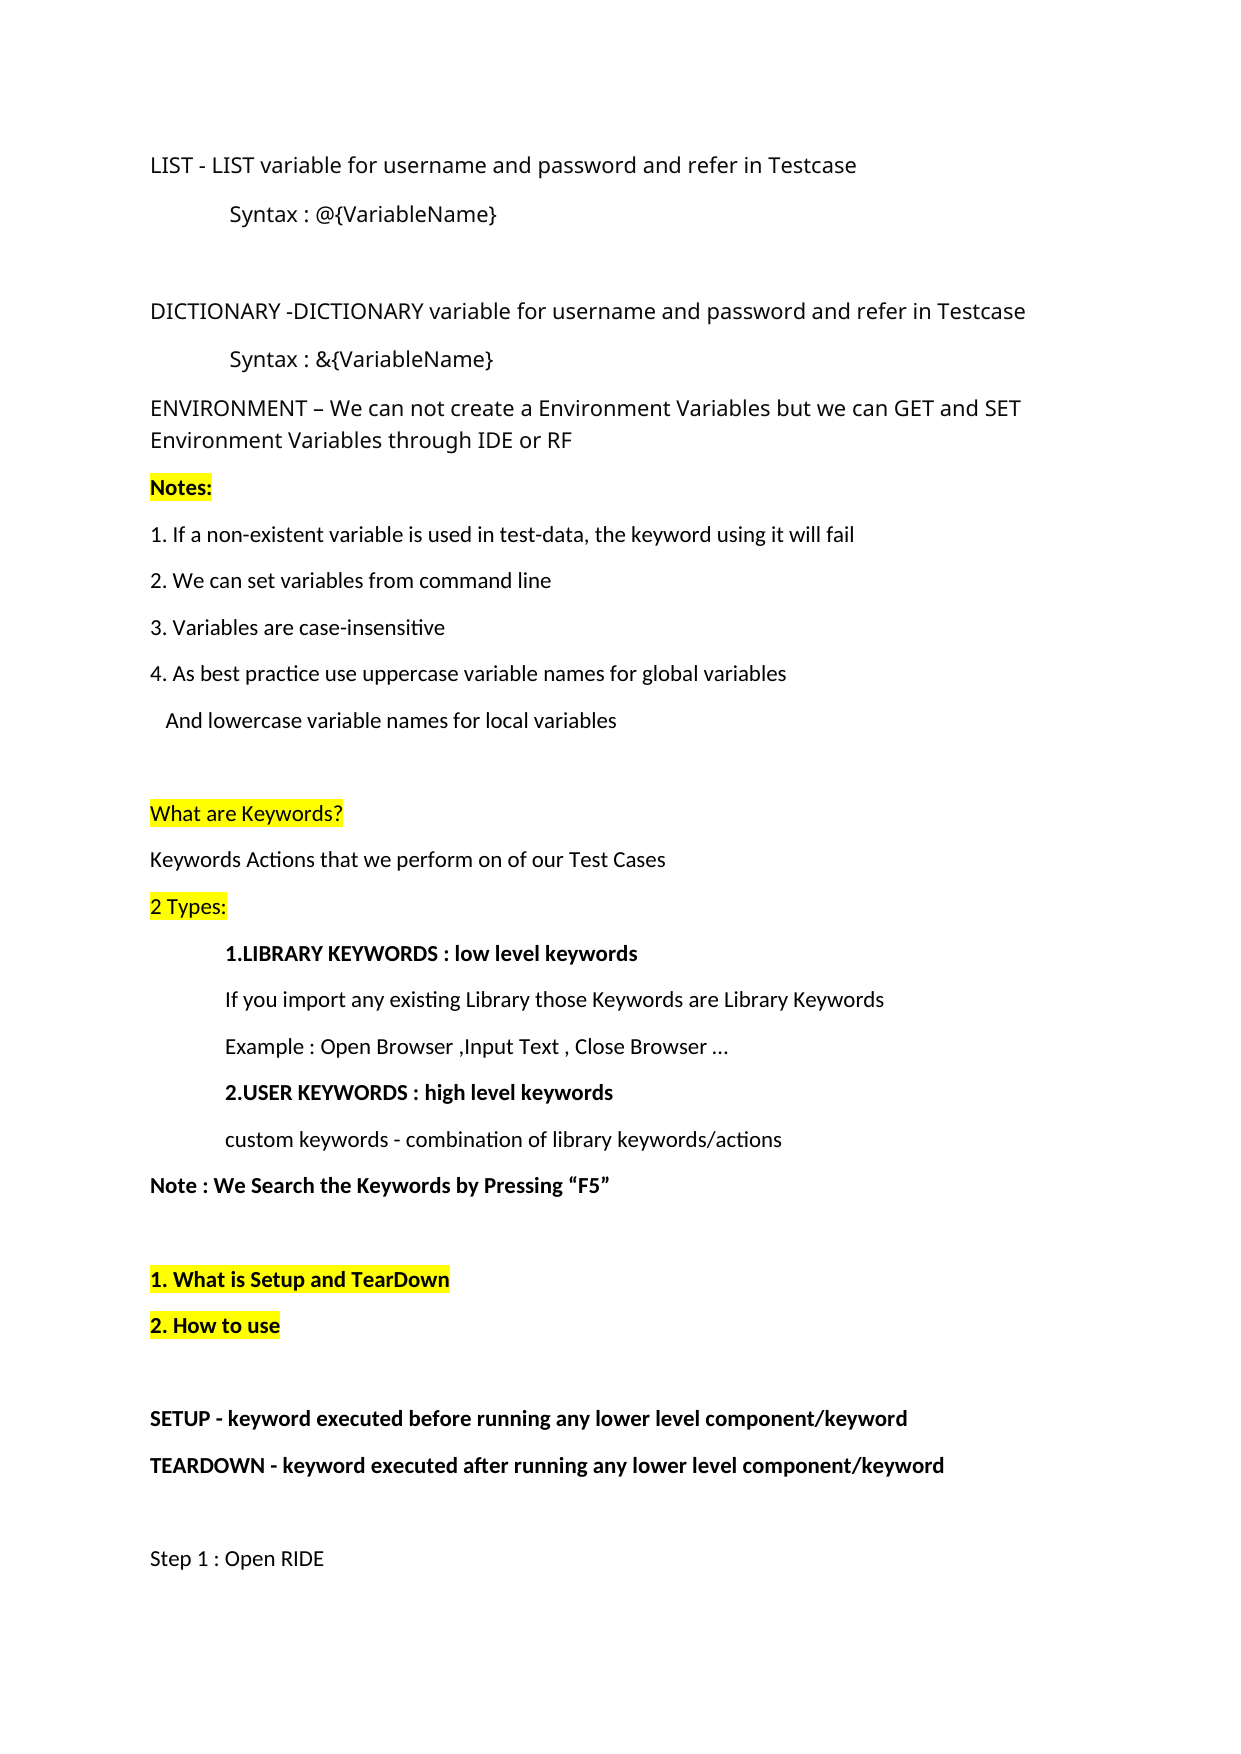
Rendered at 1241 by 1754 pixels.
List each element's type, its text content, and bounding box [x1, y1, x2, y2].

text 4. As best practice use uppercase variable names for global variables [150, 659, 1090, 687]
text Notes: [150, 473, 1090, 501]
text And lowercase variable names for local variables [150, 706, 1090, 734]
text SETUP - keyword executed before running any lower level component/keyword [150, 1404, 1090, 1432]
text 1. What is Setup and TearDown [150, 1265, 1090, 1293]
text 2.USER KEYWORDS : high level keywords [150, 1078, 1090, 1106]
text Syntax : &{VariableName} [150, 344, 1090, 374]
text Step 1 : Open RIDE [150, 1544, 1090, 1572]
text If you import any existing Library those Keywords are Library Keywords [150, 985, 1090, 1013]
text Syntax : @{VariableName} [150, 198, 1090, 228]
text 1.LIBRARY KEYWORDS : low level keywords [150, 939, 1090, 967]
text Example : Open Browser ,Input Text , Close Browser … [150, 1032, 1090, 1060]
text ENVIRONMENT – We can not create a Environment Variables but we can GET and SET Environment Variables through IDE or RF [150, 393, 1090, 454]
text LIST - LIST variable for username and password and refer in Testcase [150, 150, 1090, 180]
text 2. We can set variables from command line [150, 566, 1090, 594]
text What are Keywords? [150, 799, 1090, 827]
text 3. Variables are case-insensitive [150, 613, 1090, 641]
text DICTIONARY -DICTIONARY variable for username and password and refer in Testcase [150, 296, 1090, 325]
text custom keywords - combination of library keywords/actions [150, 1125, 1090, 1153]
text 2. How to use [150, 1311, 1090, 1339]
text Note : We Search the Keywords by Pressing “F5” [150, 1172, 1090, 1199]
text Keywords Actions that we perform on of our Test Cases [150, 846, 1090, 874]
text TEARDOWN - keyword executed after running any lower level component/keyword [150, 1451, 1090, 1479]
text 1. If a non-existent variable is used in test-data, the keyword using it will fail [150, 520, 1090, 548]
text 2 Types: [150, 892, 1090, 920]
